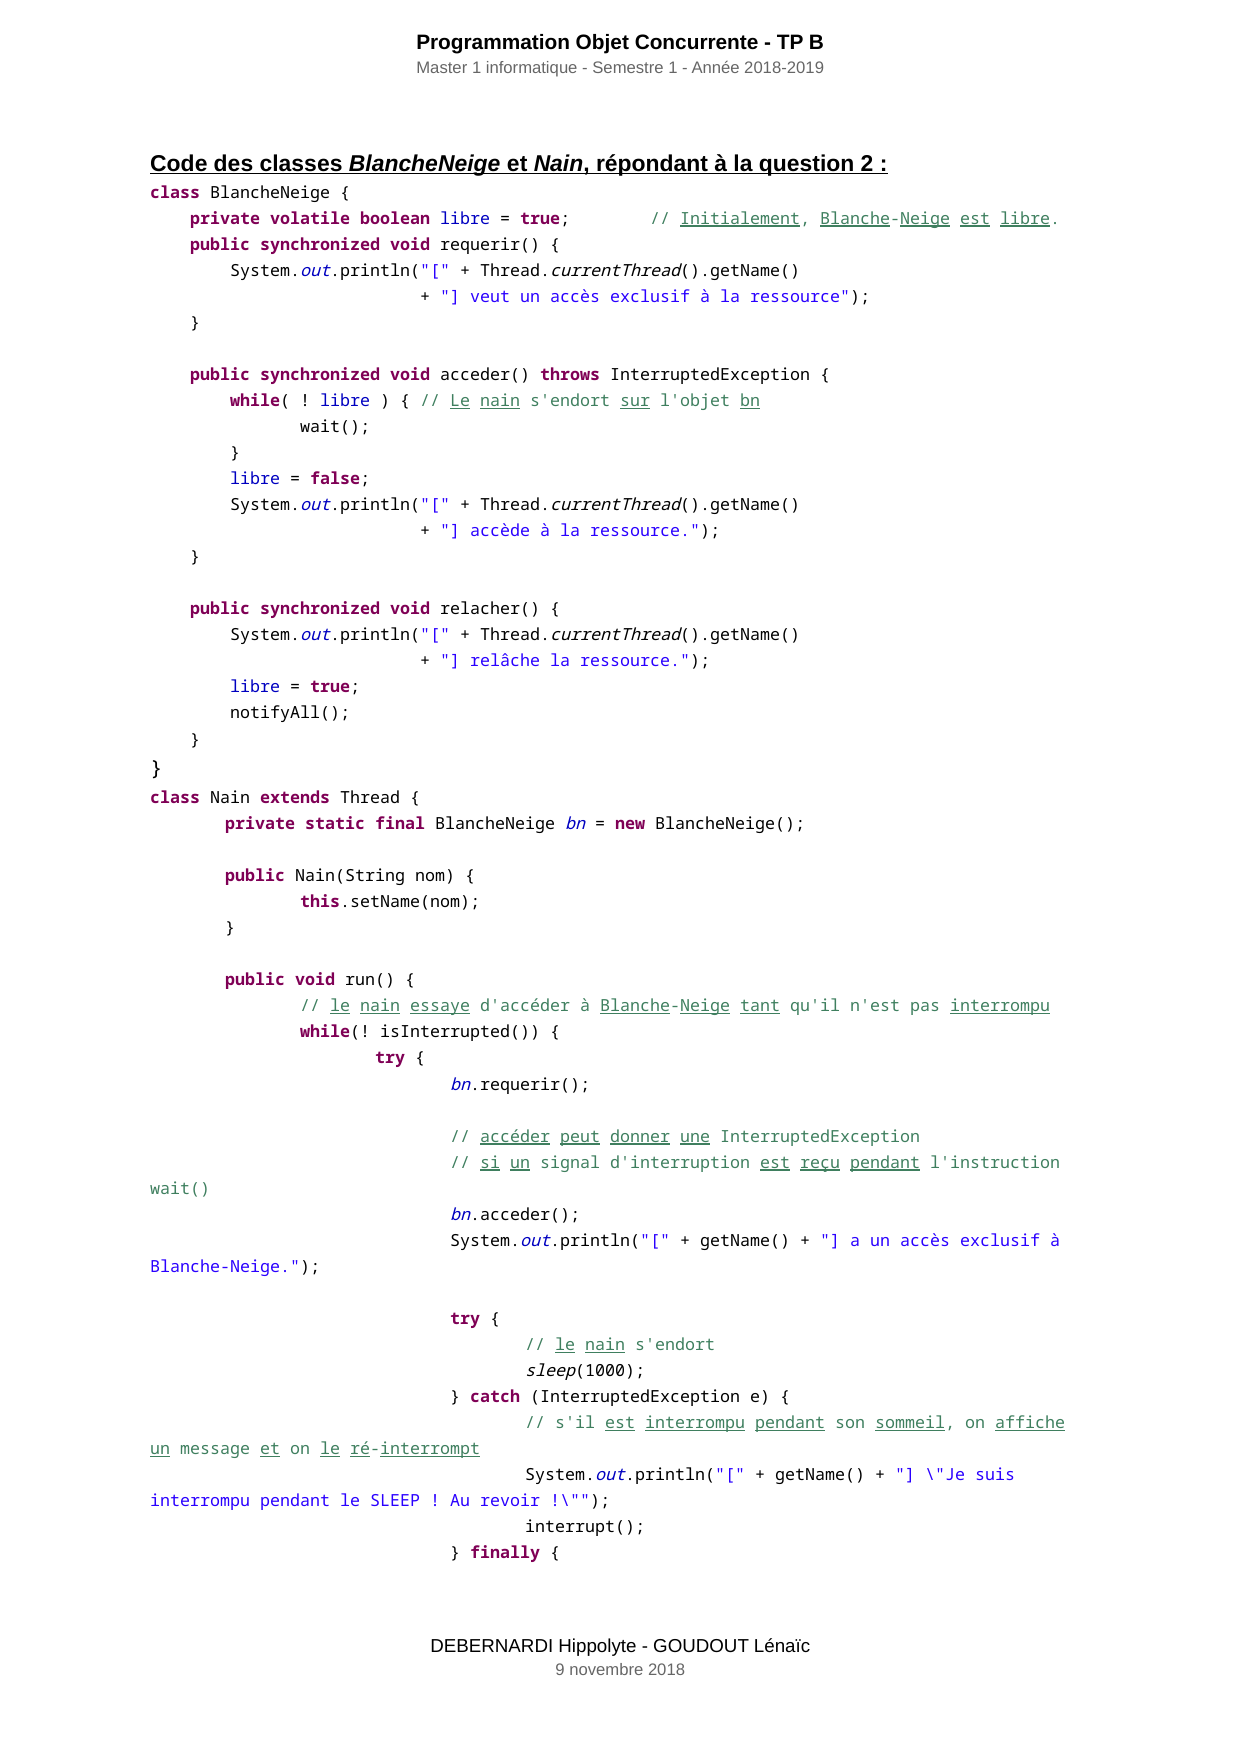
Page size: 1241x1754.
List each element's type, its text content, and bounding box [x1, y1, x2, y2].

text libre = false; [150, 467, 1090, 489]
text // le nain s'endort [150, 1333, 1090, 1355]
text notifyAll(); [150, 701, 1090, 724]
text class BlancheNeige { [150, 180, 1090, 203]
text // si un signal d'interruption est reçu pendant l'instruction wait() [150, 1150, 1090, 1199]
text System.out.println("[" + Thread.currentThread().getName() [150, 493, 1090, 515]
text } [150, 310, 1090, 333]
text public synchronized void requerir() { [150, 232, 1090, 255]
text while(! isInterrupted()) { [150, 1020, 1090, 1043]
text } [150, 441, 1090, 463]
text System.out.println("[" + Thread.currentThread().getName() [150, 258, 1090, 281]
text public synchronized void acceder() throws InterruptedException { [150, 362, 1090, 385]
text public synchronized void relacher() { [150, 597, 1090, 619]
text libre = true; [150, 675, 1090, 698]
text // accéder peut donner une InterruptedException [150, 1124, 1090, 1147]
text + "] relâche la ressource."); [150, 649, 1090, 672]
text System.out.println("[" + getName() + "] a un accès exclusif à Blanche-Neige."); [150, 1228, 1090, 1277]
text // s'il est interrompu pendant son sommeil, on affiche un message et on le ré-interrompt [150, 1411, 1090, 1459]
text } [150, 753, 1090, 782]
text System.out.println("[" + getName() + "] \"Je suis interrompu pendant le SLEEP ! Au revoir !\""); [150, 1463, 1090, 1512]
text interrupt(); [150, 1515, 1090, 1538]
text try { [150, 1046, 1090, 1069]
text // le nain essaye d'accéder à Blanche-Neige tant qu'il n'est pas interrompu [150, 994, 1090, 1017]
text private static final BlancheNeige bn = new BlancheNeige(); [150, 812, 1090, 834]
text class Nain extends Thread { [150, 786, 1090, 808]
text public Nain(String nom) { [150, 864, 1090, 887]
text this.setName(nom); [150, 890, 1090, 913]
text public void run() { [150, 968, 1090, 991]
text wait(); [150, 414, 1090, 437]
text Code des classes BlancheNeige et Nain, répondant à la question 2 : [150, 150, 1090, 176]
text + "] accède à la ressource."); [150, 519, 1090, 541]
text while( ! libre ) { // Le nain s'endort sur l'objet bn [150, 388, 1090, 411]
text } [150, 545, 1090, 567]
text + "] veut un accès exclusif à la ressource"); [150, 284, 1090, 307]
text } finally { [150, 1541, 1090, 1564]
text sleep(1000); [150, 1359, 1090, 1381]
text bn.requerir(); [150, 1072, 1090, 1095]
text System.out.println("[" + Thread.currentThread().getName() [150, 623, 1090, 646]
text } catch (InterruptedException e) { [150, 1385, 1090, 1407]
text try { [150, 1307, 1090, 1329]
text private volatile boolean libre = true; // Initialement, Blanche-Neige est libre. [150, 206, 1090, 229]
text } [150, 916, 1090, 939]
text bn.acceder(); [150, 1202, 1090, 1225]
text } [150, 727, 1090, 750]
